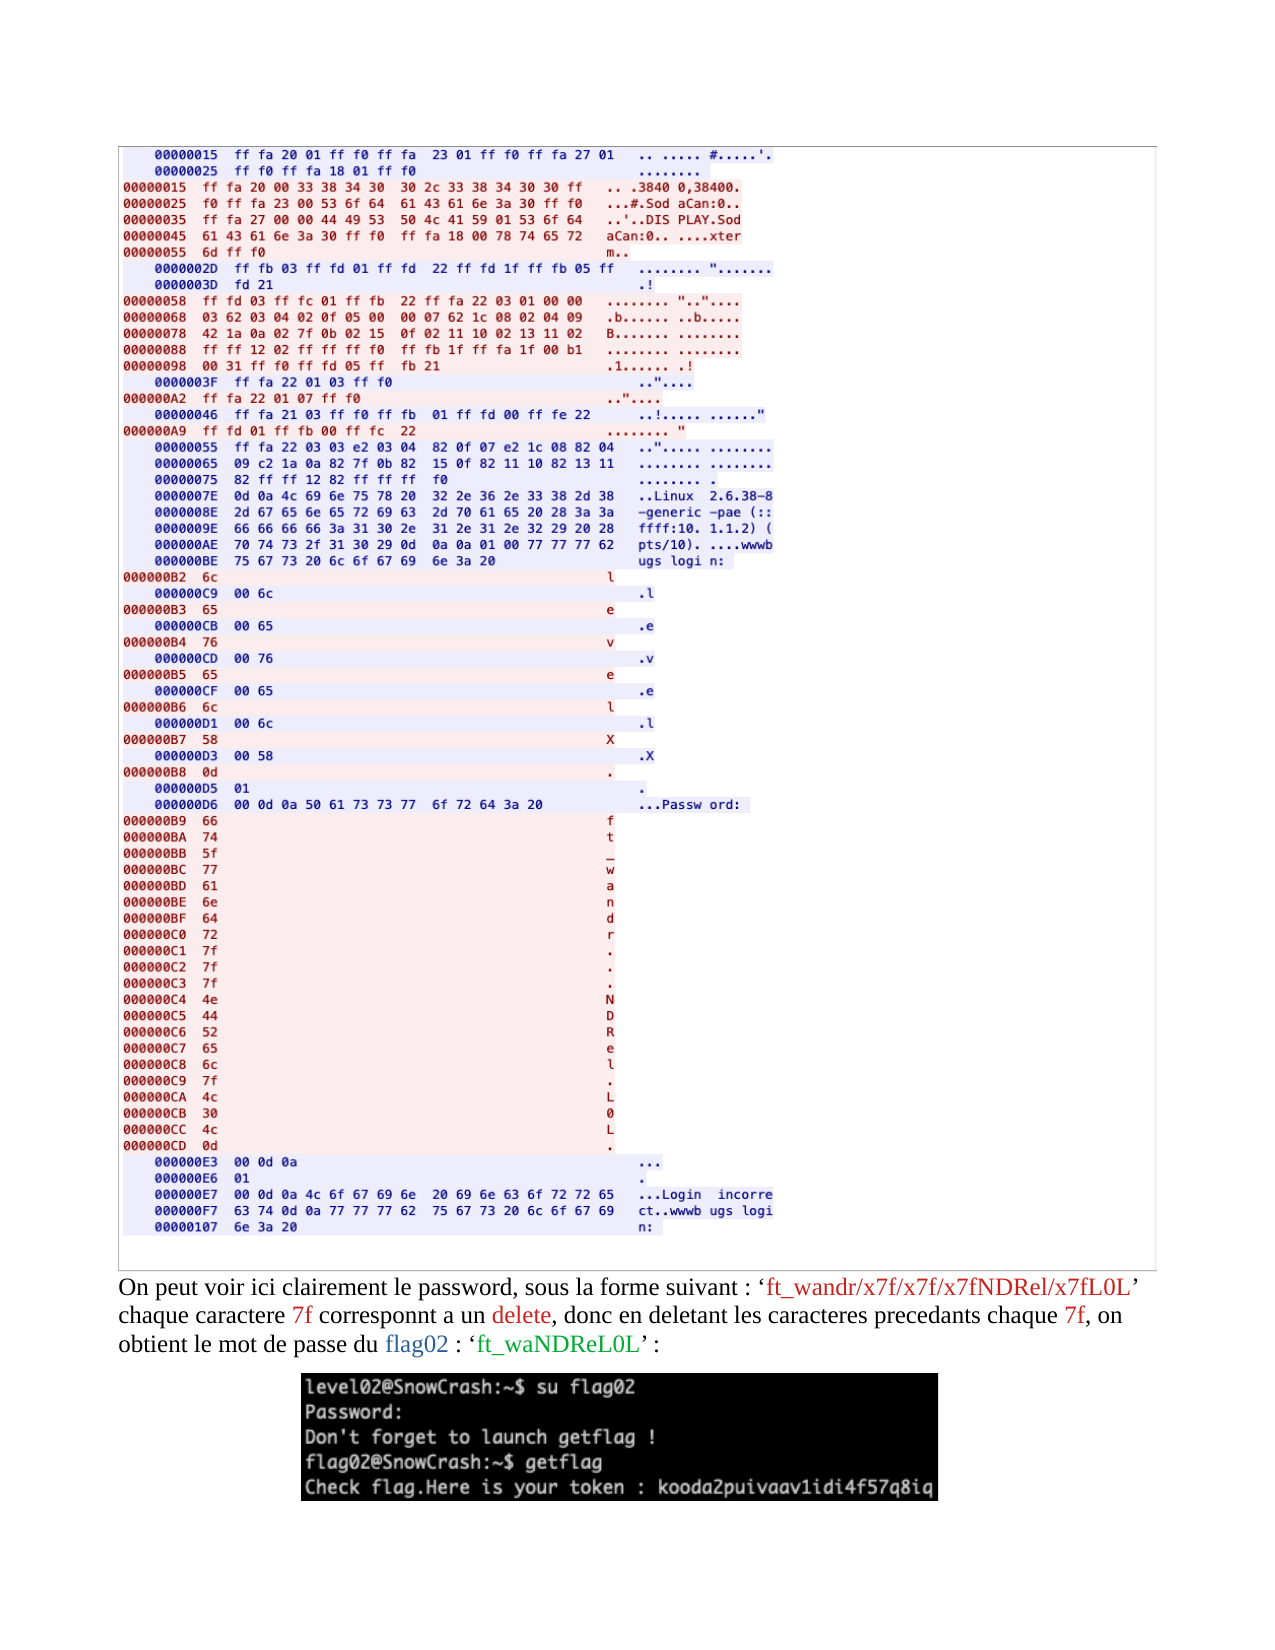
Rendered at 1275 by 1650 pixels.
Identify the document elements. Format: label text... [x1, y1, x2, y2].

picture [118, 146, 1157, 1272]
text On peut voir ici clairement le password, sous la forme suivant : ‘ft_wandr/x7f/x7f/x7fNDRel/x7fL0L’ [118, 1272, 1157, 1301]
text chaque caractere 7f corresponnt a un delete, donc en deletant les caracteres precedants chaque 7f, on obtient le mot de passe du flag02 : ‘ft_waNDReL0L’ : [118, 1301, 1157, 1358]
picture [301, 1373, 939, 1501]
